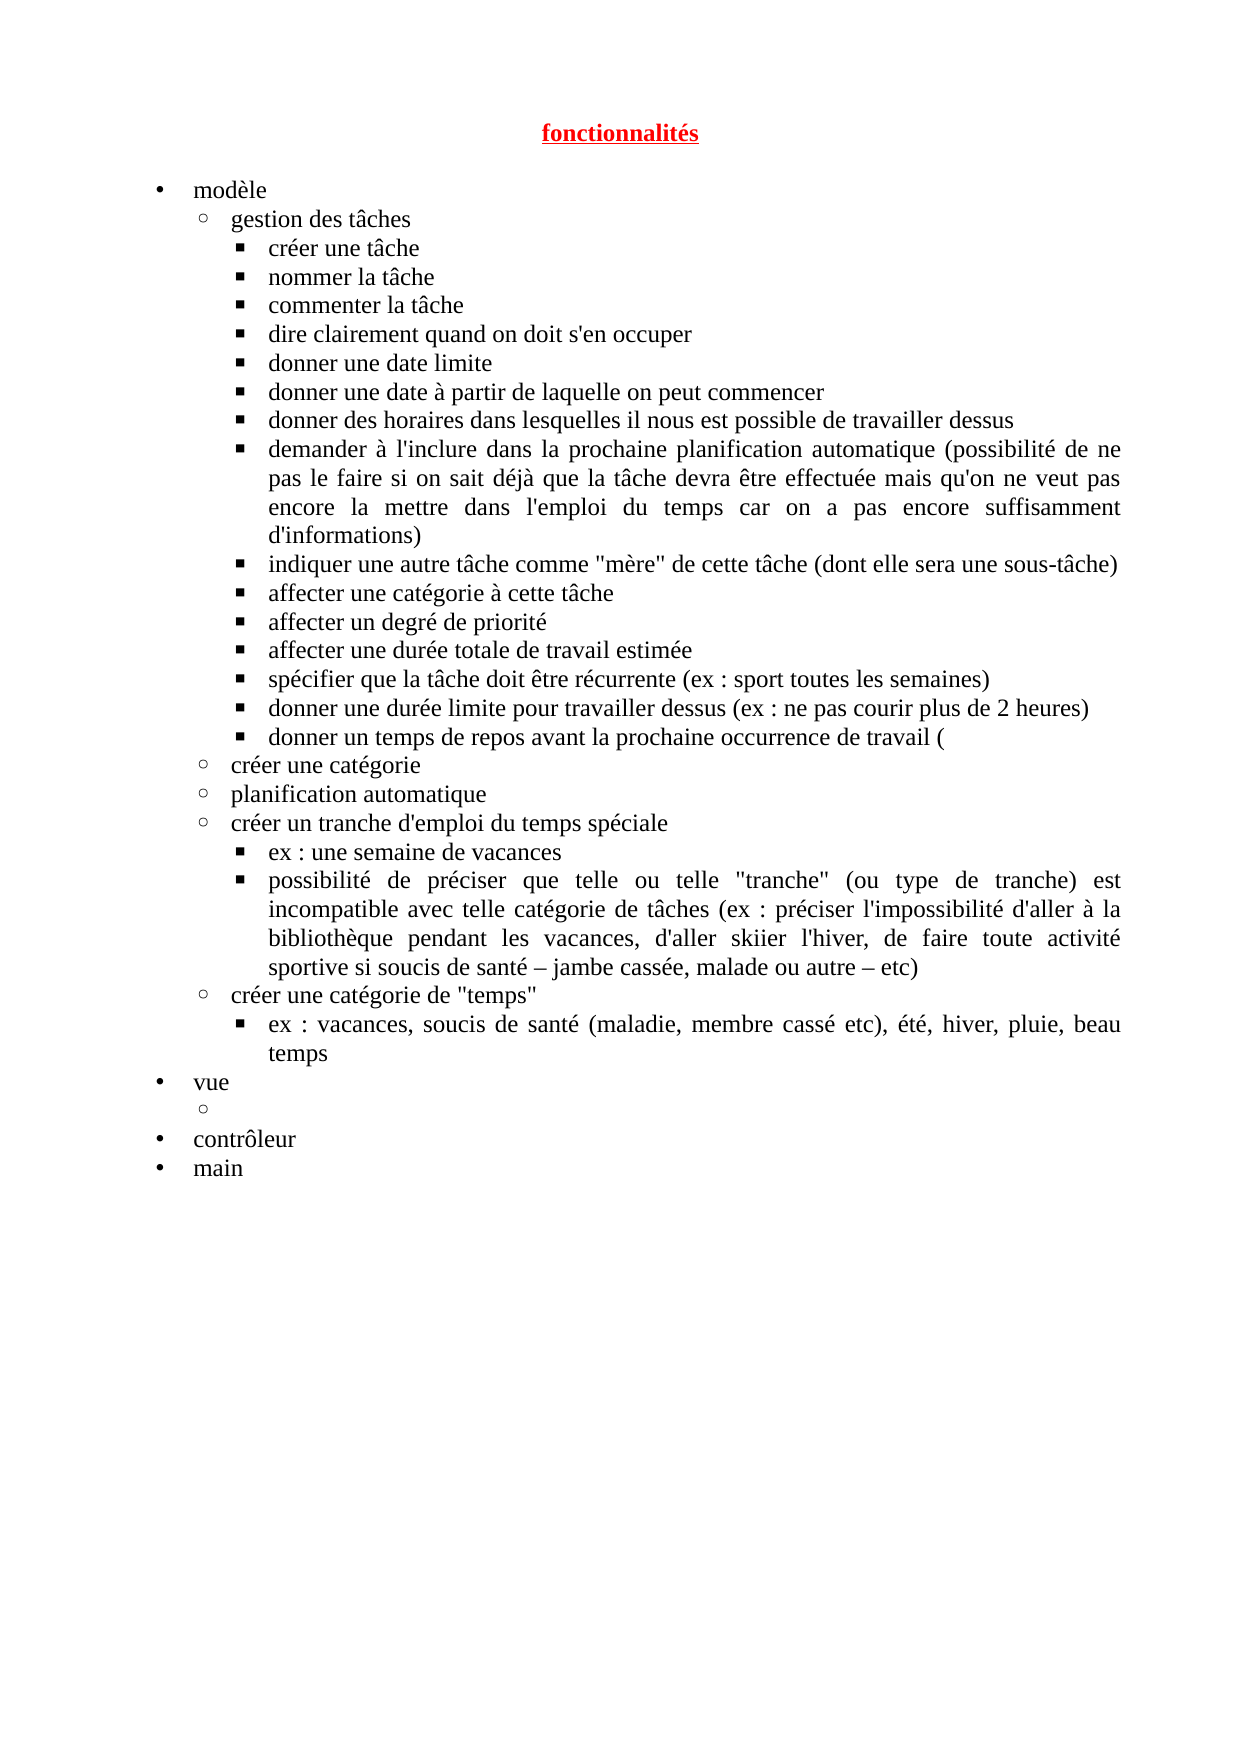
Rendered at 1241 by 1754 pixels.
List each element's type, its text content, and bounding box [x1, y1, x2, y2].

list demander à l'inclure dans la prochaine planification automatique (possibilité de ne pas le faire si on sait déjà que la tâche devra être effectuée mais qu'on ne veut pas encore la mettre dans l'emploi du temps car on a pas encore suffisamment d'informations) [231, 434, 1122, 549]
list vue [156, 1067, 1122, 1096]
list créer une tâche [231, 233, 1122, 262]
list donner une date limite [231, 348, 1122, 377]
list créer un tranche d'emploi du temps spéciale [193, 808, 1122, 837]
list gestion des tâches [193, 204, 1122, 233]
list nommer la tâche [231, 262, 1122, 291]
list contrôleur [156, 1124, 1122, 1153]
list donner un temps de repos avant la prochaine occurrence de travail ( [231, 722, 1122, 751]
list affecter une catégorie à cette tâche [231, 578, 1122, 607]
list modèle [156, 176, 1122, 204]
list ex : une semaine de vacances [231, 837, 1122, 866]
list donner des horaires dans lesquelles il nous est possible de travailler dessus [231, 406, 1122, 434]
list main [156, 1153, 1122, 1182]
list affecter une durée totale de travail estimée [231, 636, 1122, 664]
text fonctionnalités [118, 118, 1122, 147]
list indiquer une autre tâche comme "mère" de cette tâche (dont elle sera une sous-tâche) [231, 549, 1122, 578]
list dire clairement quand on doit s'en occuper [231, 319, 1122, 348]
list donner une date à partir de laquelle on peut commencer [231, 377, 1122, 406]
list créer une catégorie [193, 751, 1122, 779]
list donner une durée limite pour travailler dessus (ex : ne pas courir plus de 2 heures) [231, 693, 1122, 722]
list planification automatique [193, 779, 1122, 808]
list créer une catégorie de "temps" [193, 981, 1122, 1009]
list ex : vacances, soucis de santé (maladie, membre cassé etc), été, hiver, pluie, beau temps [231, 1009, 1122, 1067]
list commenter la tâche [231, 291, 1122, 319]
list possibilité de préciser que telle ou telle "tranche" (ou type de tranche) est incompatible avec telle catégorie de tâches (ex : préciser l'impossibilité d'aller à la bibliothèque pendant les vacances, d'aller skiier l'hiver, de faire toute activité sportive si soucis de santé – jambe cassée, malade ou autre – etc) [231, 866, 1122, 981]
list spécifier que la tâche doit être récurrente (ex : sport toutes les semaines) [231, 664, 1122, 693]
list affecter un degré de priorité [231, 607, 1122, 636]
